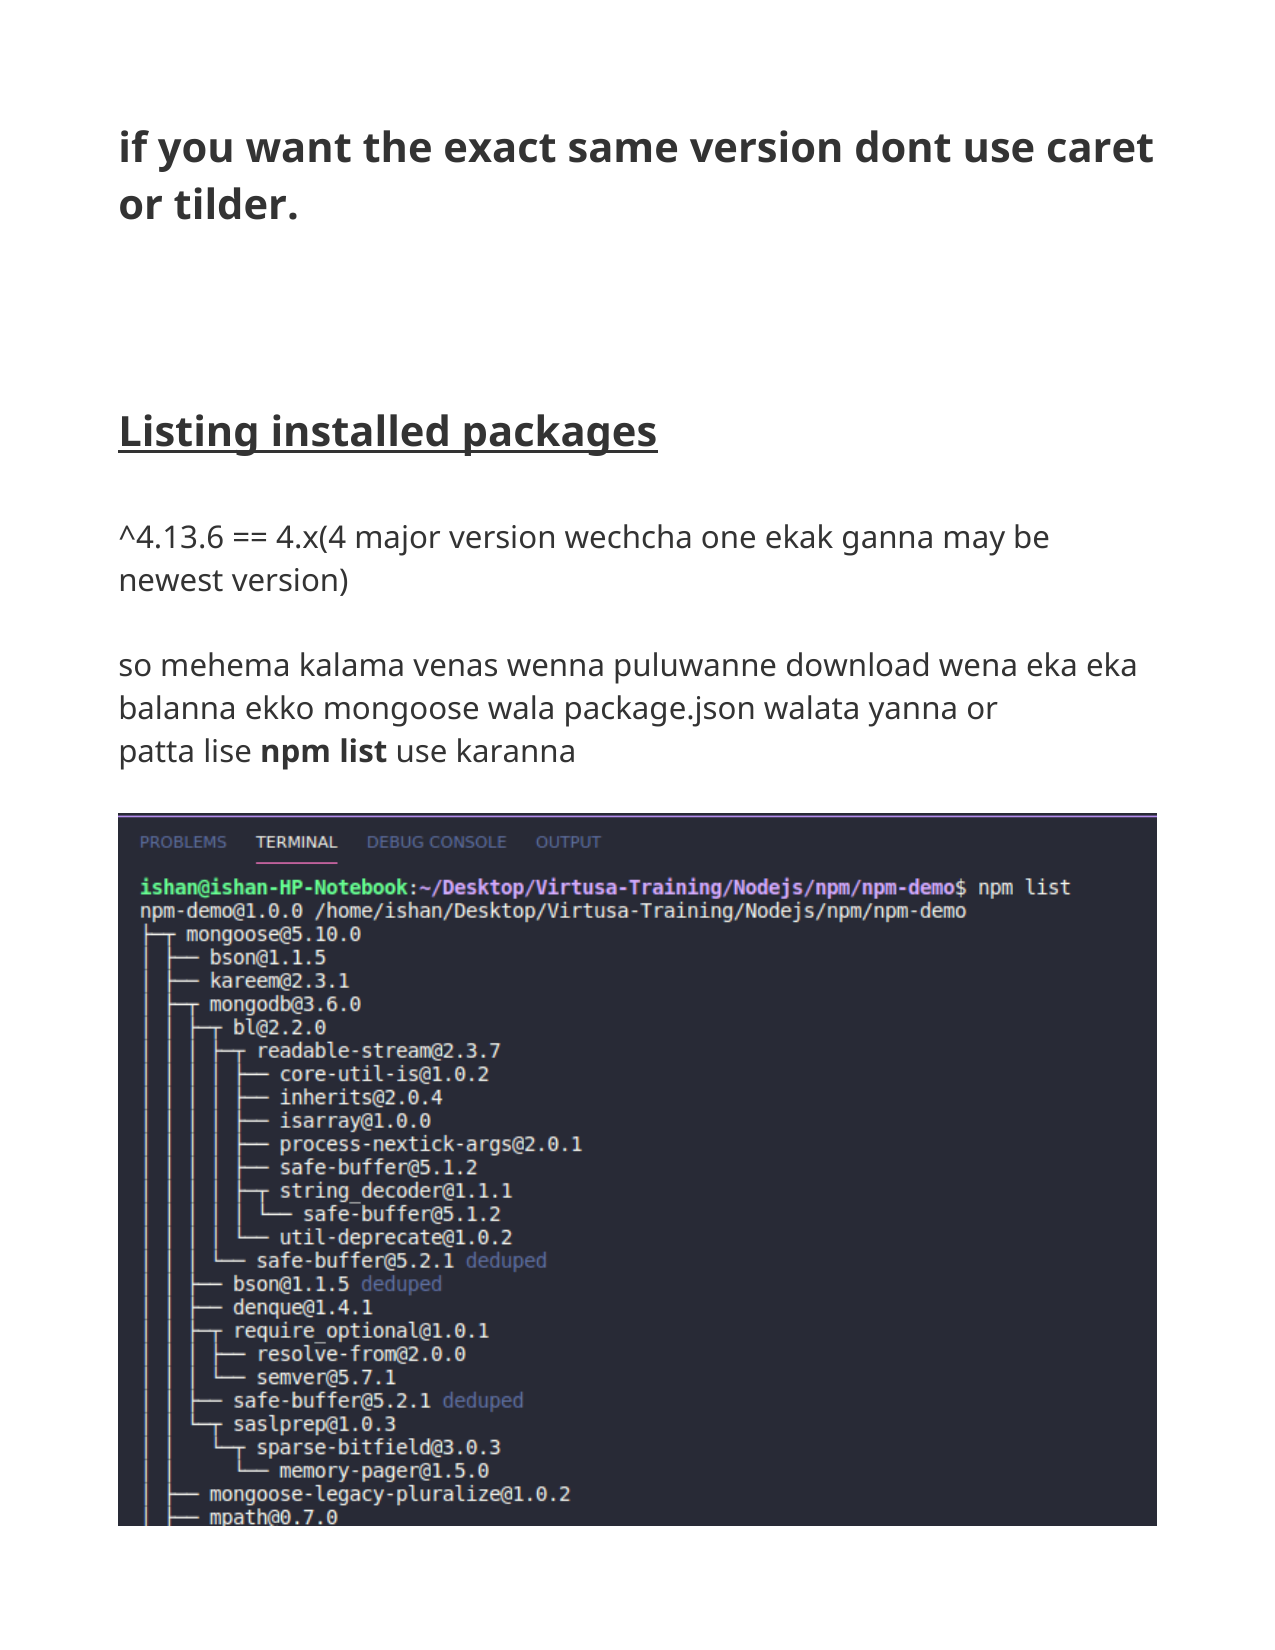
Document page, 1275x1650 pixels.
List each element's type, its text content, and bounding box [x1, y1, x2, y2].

text if you want the exact same version dont use caret or tilder. [118, 118, 1157, 232]
text so mehema kalama venas wenna puluwanne download wena eka eka balanna ekko mongoose wala package.json walata yanna or [118, 643, 1157, 728]
text patta lise npm list use karanna [118, 728, 1157, 771]
text Listing installed packages [118, 402, 1157, 459]
text ^4.13.6 == 4.x(4 major version wechcha one ekak ganna may be newest version) [118, 516, 1157, 601]
picture [118, 813, 1157, 1526]
